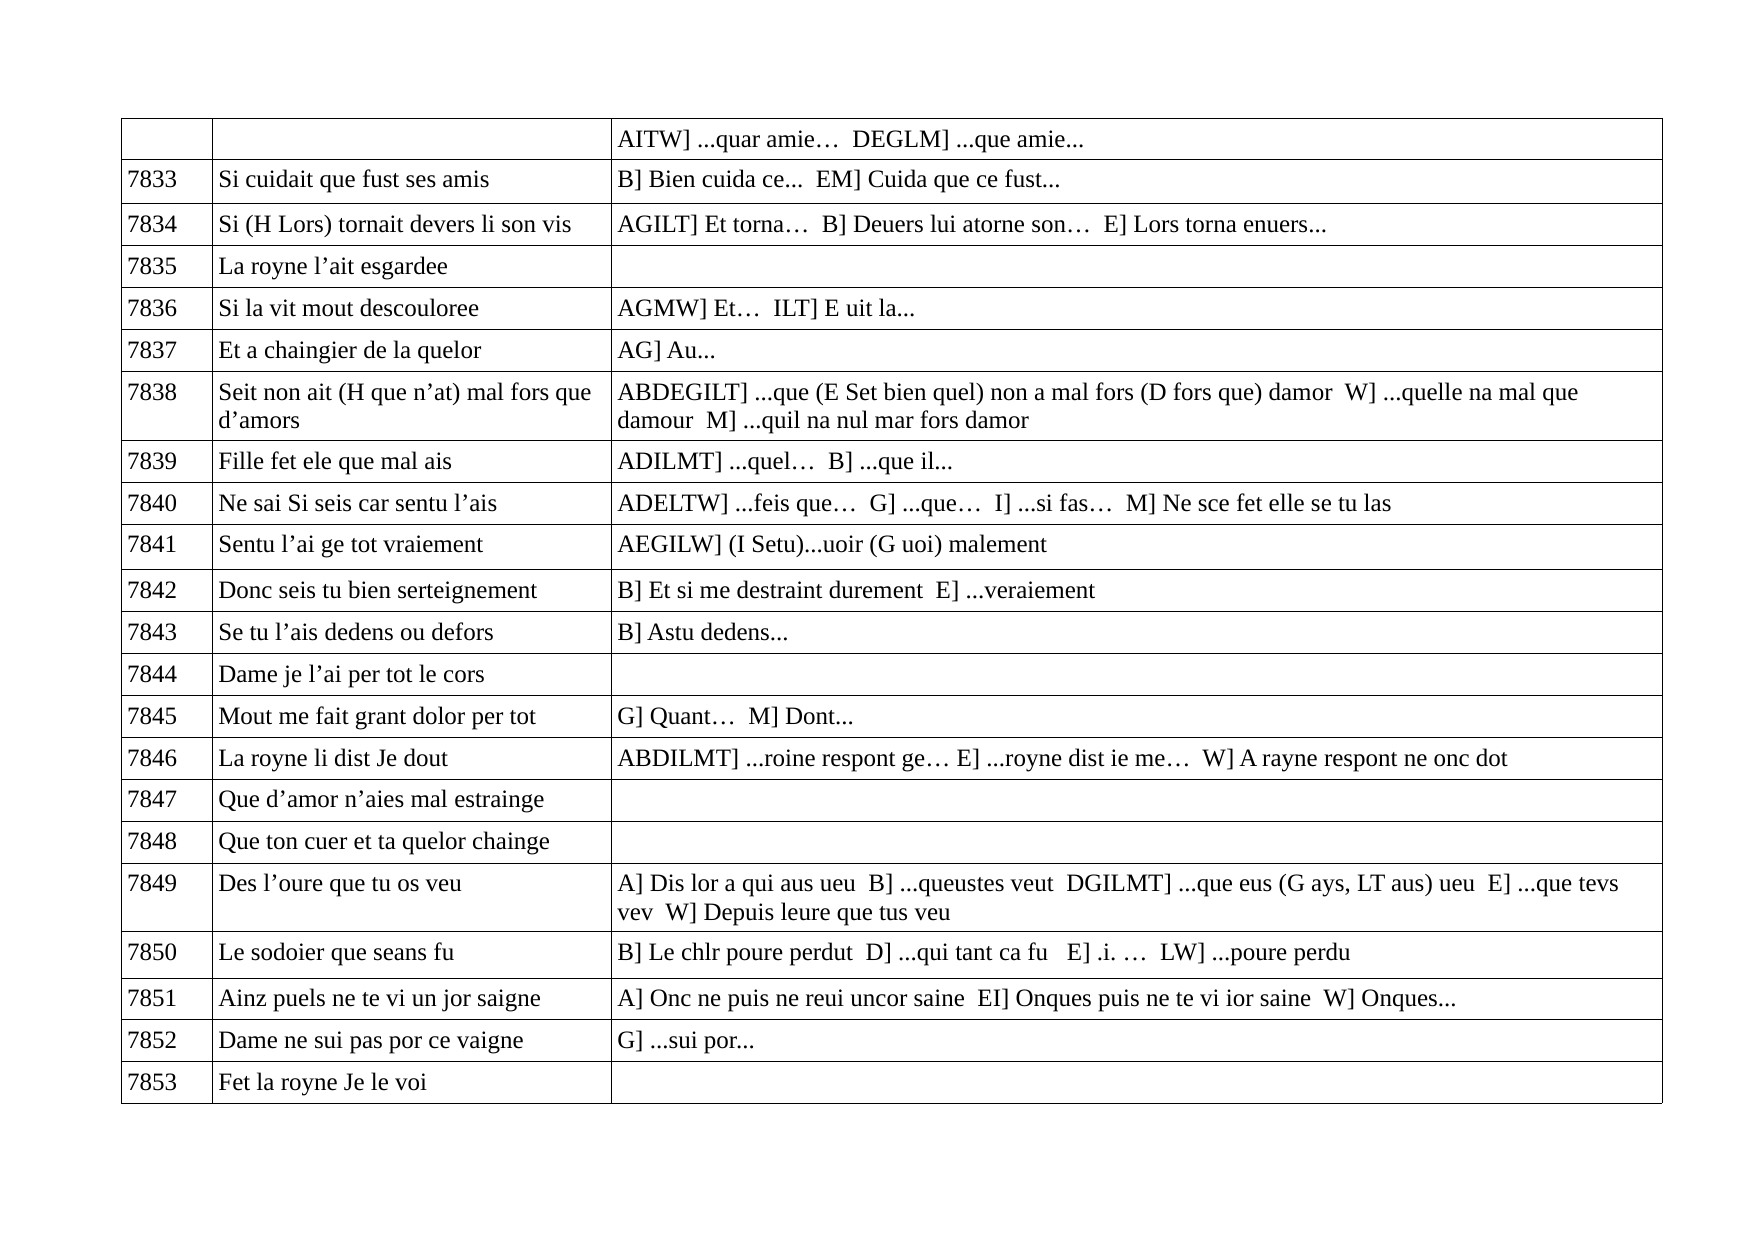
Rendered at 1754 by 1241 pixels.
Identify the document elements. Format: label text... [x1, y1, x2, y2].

table_cell 7843 [122, 612, 212, 653]
table_cell [612, 654, 1662, 695]
table_cell G] Quant… M] Dont... [612, 696, 1662, 737]
table_cell Si cuidait que fust ses amis [213, 160, 611, 203]
table_cell 7849 [122, 864, 212, 931]
table_cell Des l’oure que tu os veu [213, 864, 611, 931]
table_cell Dame je l’ai per tot le cors [213, 654, 611, 695]
table_cell Dame ne sui pas por ce vaigne [213, 1020, 611, 1061]
table_cell Si la vit mout descouloree [213, 288, 611, 329]
table_cell 7833 [122, 160, 212, 203]
table_cell 7842 [122, 570, 212, 611]
table_cell A] Dis lor a qui aus ueu B] ...queustes veut DGILMT] ...que eus (G ays, LT aus) ueu E] ...que tevs vev W] Depuis leure que tus veu [612, 864, 1662, 931]
table_cell [612, 780, 1662, 821]
table_cell Que d’amor n’aies mal estrainge [213, 780, 611, 821]
table_cell Fet la royne Je le voi [213, 1062, 611, 1103]
table_cell Ainz puels ne te vi un jor saigne [213, 979, 611, 1019]
table_cell AGMW] Et… ILT] E uit la... [612, 288, 1662, 329]
table_cell 7836 [122, 288, 212, 329]
table_cell ABDEGILT] ...que (E Set bien quel) non a mal fors (D fors que) damor W] ...quelle na mal que damour M] ...quil na nul mar fors damor [612, 372, 1662, 440]
table_cell Se tu l’ais dedens ou defors [213, 612, 611, 653]
table_cell Fille fet ele que mal ais [213, 441, 611, 482]
table_cell B] Le chlr poure perdut D] ...qui tant ca fu E] .i. … LW] ...poure perdu [612, 932, 1662, 977]
table_cell Si (H Lors) tornait devers li son vis [213, 204, 611, 245]
table_cell 7848 [122, 822, 212, 862]
table_cell ADILMT] ...quel… B] ...que il... [612, 441, 1662, 482]
table_cell 7838 [122, 372, 212, 440]
table_cell 7847 [122, 780, 212, 821]
table_cell [213, 119, 611, 158]
table_cell Et a chaingier de la quelor [213, 330, 611, 371]
table_cell B] Bien cuida ce... EM] Cuida que ce fust... [612, 160, 1662, 203]
table_cell 7844 [122, 654, 212, 695]
table_cell 7845 [122, 696, 212, 737]
table_cell Donc seis tu bien serteignement [213, 570, 611, 611]
table_cell [612, 246, 1662, 287]
table_cell G] ...sui por... [612, 1020, 1662, 1061]
table_cell Mout me fait grant dolor per tot [213, 696, 611, 737]
table_cell [122, 119, 212, 158]
table_cell 7839 [122, 441, 212, 482]
table_cell Que ton cuer et ta quelor chainge [213, 822, 611, 862]
table_cell Ne sai Si seis car sentu l’ais [213, 483, 611, 524]
table_cell 7837 [122, 330, 212, 371]
table_cell La royne li dist Je dout [213, 738, 611, 779]
table_cell AG] Au... [612, 330, 1662, 371]
table_cell AEGILW] (I Setu)...uoir (G uoi) malement [612, 525, 1662, 569]
table_cell 7840 [122, 483, 212, 524]
table_cell ADELTW] ...feis que… G] ...que… I] ...si fas… M] Ne sce fet elle se tu las [612, 483, 1662, 524]
table_cell B] Et si me destraint durement E] ...veraiement [612, 570, 1662, 611]
table_cell 7834 [122, 204, 212, 245]
table_cell Seit non ait (H que n’at) mal fors que d’amors [213, 372, 611, 440]
table_cell 7841 [122, 525, 212, 569]
table_cell ABDILMT] ...roine respont ge… E] ...royne dist ie me… W] A rayne respont ne onc dot [612, 738, 1662, 779]
table_cell [612, 822, 1662, 862]
table_cell A] Onc ne puis ne reui uncor saine EI] Onques puis ne te vi ior saine W] Onques... [612, 979, 1662, 1019]
table_cell AGILT] Et torna… B] Deuers lui atorne son… E] Lors torna enuers... [612, 204, 1662, 245]
table_cell La royne l’ait esgardee [213, 246, 611, 287]
table_cell 7850 [122, 932, 212, 977]
table_cell 7846 [122, 738, 212, 779]
table_cell 7851 [122, 979, 212, 1019]
table_cell Le sodoier que seans fu [213, 932, 611, 977]
table_cell B] Astu dedens... [612, 612, 1662, 653]
table_cell Sentu l’ai ge tot vraiement [213, 525, 611, 569]
table_cell 7835 [122, 246, 212, 287]
table_cell 7853 [122, 1062, 212, 1103]
table_cell AITW] ...quar amie… DEGLM] ...que amie... [612, 119, 1662, 158]
table_cell 7852 [122, 1020, 212, 1061]
table_cell [612, 1062, 1662, 1103]
